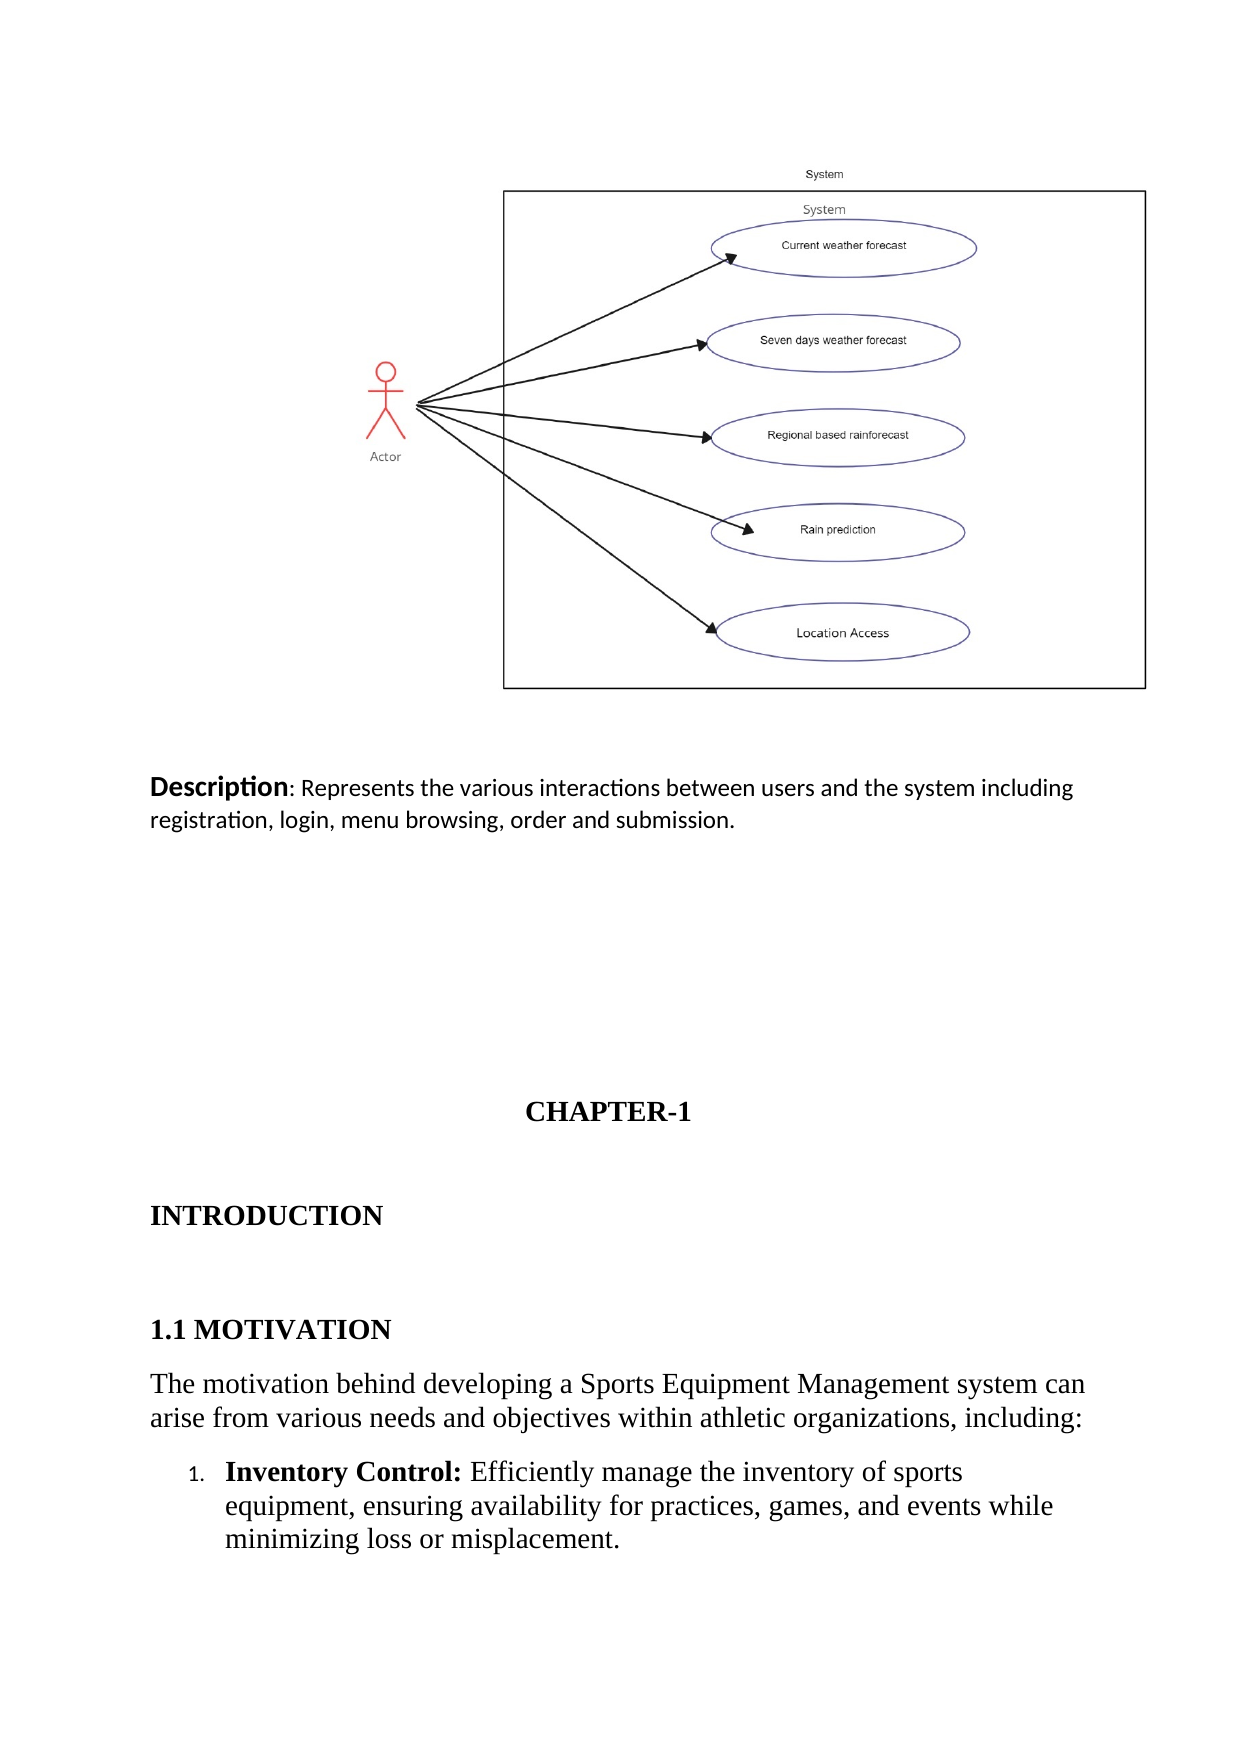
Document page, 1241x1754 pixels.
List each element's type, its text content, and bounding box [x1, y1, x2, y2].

list Inventory Control: Efficiently manage the inventory of sports equipment, ensuring availability for practices, games, and events while minimizing loss or misplacement. [187, 1454, 1090, 1555]
text The motivation behind developing a Sports Equipment Management system can arise from various needs and objectives within athletic organizations, including: [150, 1366, 1090, 1433]
text CHAPTER-1 [525, 1094, 1090, 1128]
text INTRODUCTION [150, 1198, 1090, 1231]
text Description: Represents the various interactions between users and the system including registration, login, menu browsing, order and submission. [150, 768, 1090, 835]
text 1.1 MOTIVATION [150, 1312, 1090, 1346]
